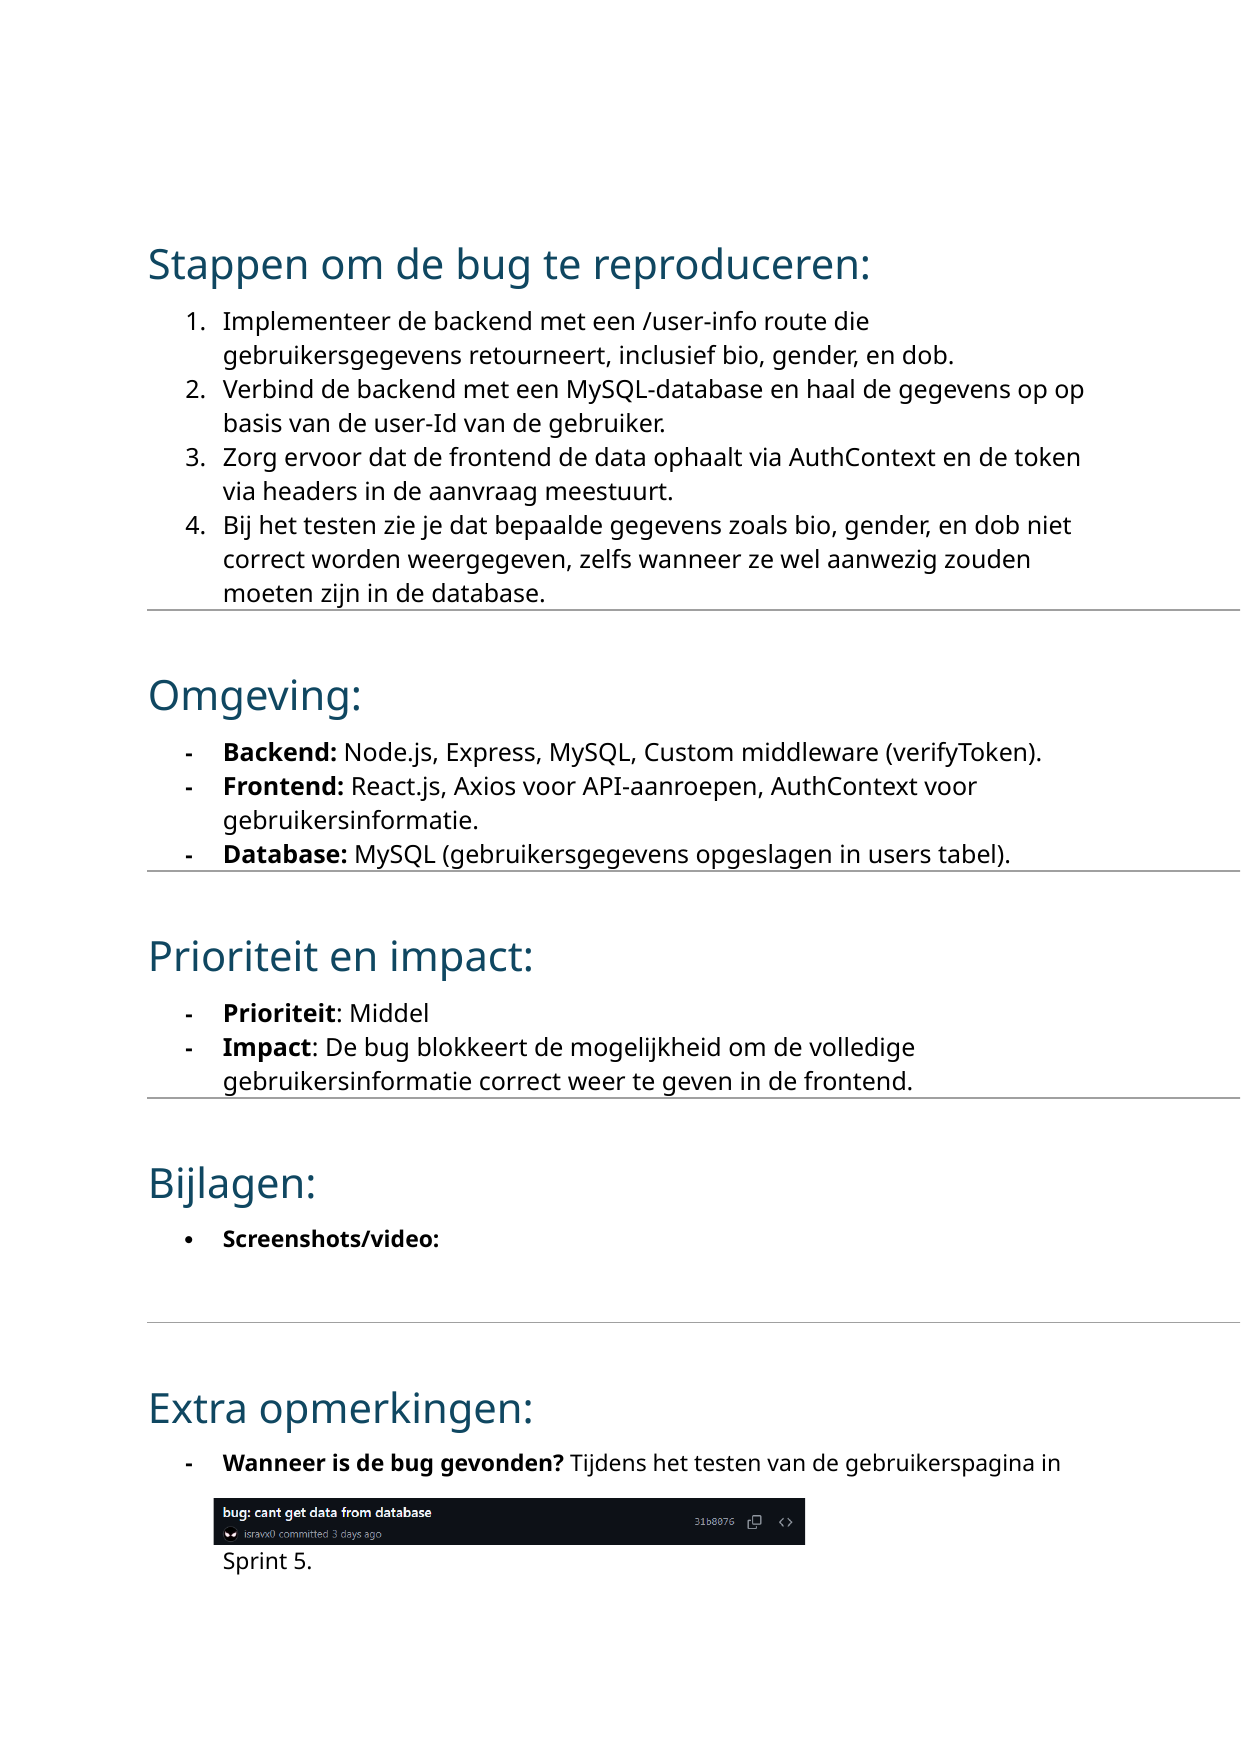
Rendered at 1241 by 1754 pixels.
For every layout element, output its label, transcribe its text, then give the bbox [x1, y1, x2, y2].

list Screenshots/video: [185, 1223, 1093, 1254]
list Bij het testen zie je dat bepaalde gegevens zoals bio, gender, en dob niet correct worden weergegeven, zelfs wanneer ze wel aanwezig zouden moeten zijn in de database. [185, 508, 1093, 609]
subtitle Extra opmerkingen: [148, 1379, 1093, 1435]
subtitle Omgeving: [148, 666, 1093, 723]
list Zorg ervoor dat de frontend de data ophaalt via AuthContext en de token via headers in de aanvraag meestuurt. [185, 439, 1093, 508]
list Wanneer is de bug gevonden? Tijdens het testen van de gebruikerspagina in Sprint 5. [185, 1447, 1093, 1576]
list Prioriteit: Middel [185, 996, 1093, 1030]
list Backend: Node.js, Express, MySQL, Custom middleware (verifyToken). [185, 735, 1093, 769]
subtitle Stappen om de bug te reproduceren: [148, 235, 1093, 292]
subtitle Bijlagen: [148, 1154, 1093, 1211]
list Impact: De bug blokkeert de mogelijkheid om de volledige gebruikersinformatie correct weer te geven in de frontend. [185, 1030, 1093, 1097]
list Frontend: React.js, Axios voor API-aanroepen, AuthContext voor gebruikersinformatie. [185, 769, 1093, 837]
list Verbind de backend met een MySQL-database en haal de gegevens op op basis van de user-Id van de gebruiker. [185, 371, 1093, 439]
list Database: MySQL (gebruikersgegevens opgeslagen in users tabel). [185, 837, 1093, 870]
list Implementeer de backend met een /user-info route die gebruikersgegevens retourneert, inclusief bio, gender, en dob. [185, 303, 1093, 371]
subtitle Prioriteit en impact: [148, 927, 1093, 984]
